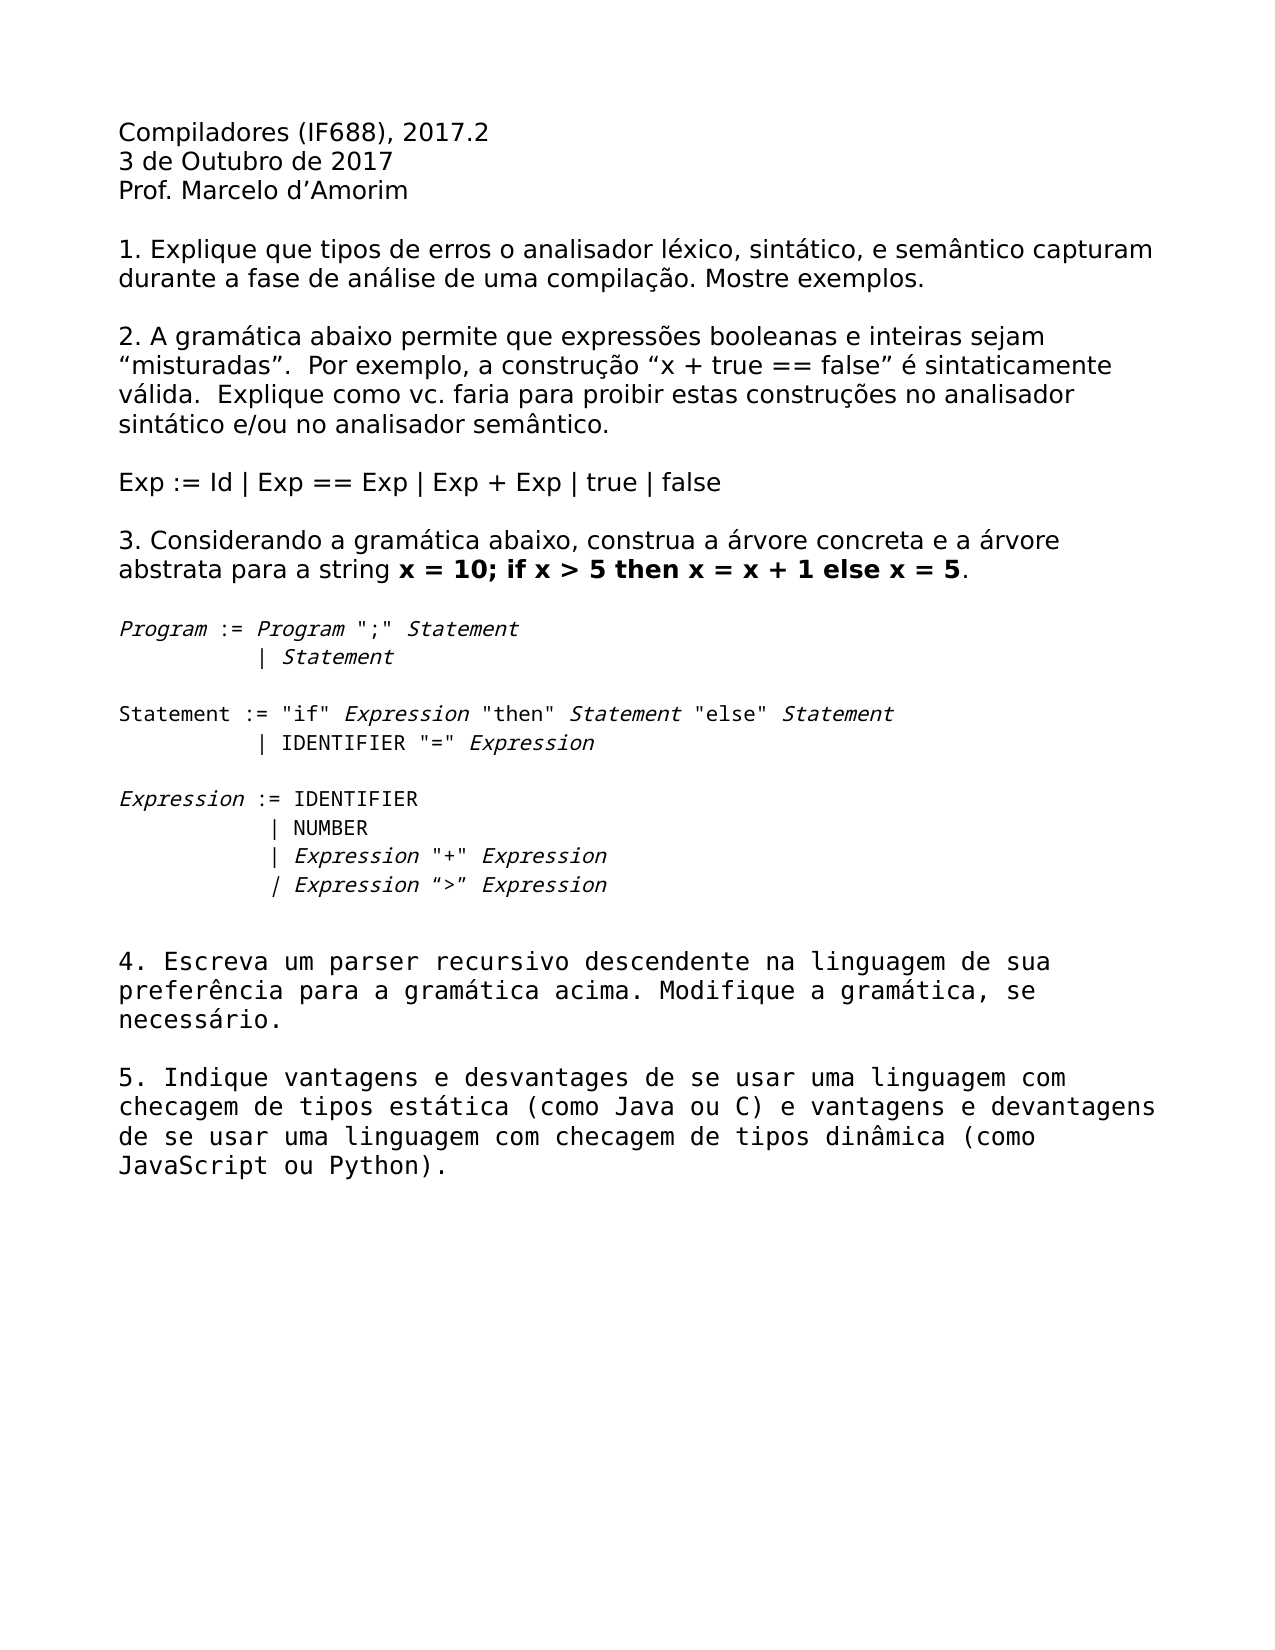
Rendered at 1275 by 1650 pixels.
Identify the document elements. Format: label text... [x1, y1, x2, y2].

text | NUMBER [118, 813, 1157, 841]
text 1. Explique que tipos de erros o analisador léxico, sintático, e semântico capturam durante a fase de análise de uma compilação. Mostre exemplos. [118, 235, 1157, 293]
text 5. Indique vantagens e desvantages de se usar uma linguagem com checagem de tipos estática (como Java ou C) e vantagens e devantagens de se usar uma linguagem com checagem de tipos dinâmica (como JavaScript ou Python). [118, 1063, 1157, 1180]
text Prof. Marcelo d’Amorim [118, 176, 1157, 206]
text 4. Escreva um parser recursivo descendente na linguagem de sua preferência para a gramática acima. Modifique a gramática, se necessário. [118, 947, 1157, 1034]
text Exp := Id | Exp == Exp | Exp + Exp | true | false [118, 468, 1157, 497]
text Compiladores (IF688), 2017.2 [118, 118, 1157, 147]
text | Statement [118, 642, 1157, 671]
text | Expression "+" Expression [118, 841, 1157, 870]
text 3. Considerando a gramática abaixo, construa a árvore concreta e a árvore abstrata para a string x = 10; if x > 5 then x = x + 1 else x = 5. [118, 526, 1157, 585]
text Statement := "if" Expression "then" Statement "else" Statement [118, 699, 1157, 728]
text | IDENTIFIER "=" Expression [118, 728, 1157, 756]
text 3 de Outubro de 2017 [118, 147, 1157, 176]
text Expression := IDENTIFIER [118, 784, 1157, 813]
text | Expression “>” Expression [118, 870, 1157, 898]
text 2. A gramática abaixo permite que expressões booleanas e inteiras sejam “misturadas”. Por exemplo, a construção “x + true == false” é sintaticamente válida. Explique como vc. faria para proibir estas construções no analisador sintático e/ou no analisador semântico. [118, 322, 1157, 439]
text Program := Program ";" Statement [118, 614, 1157, 642]
